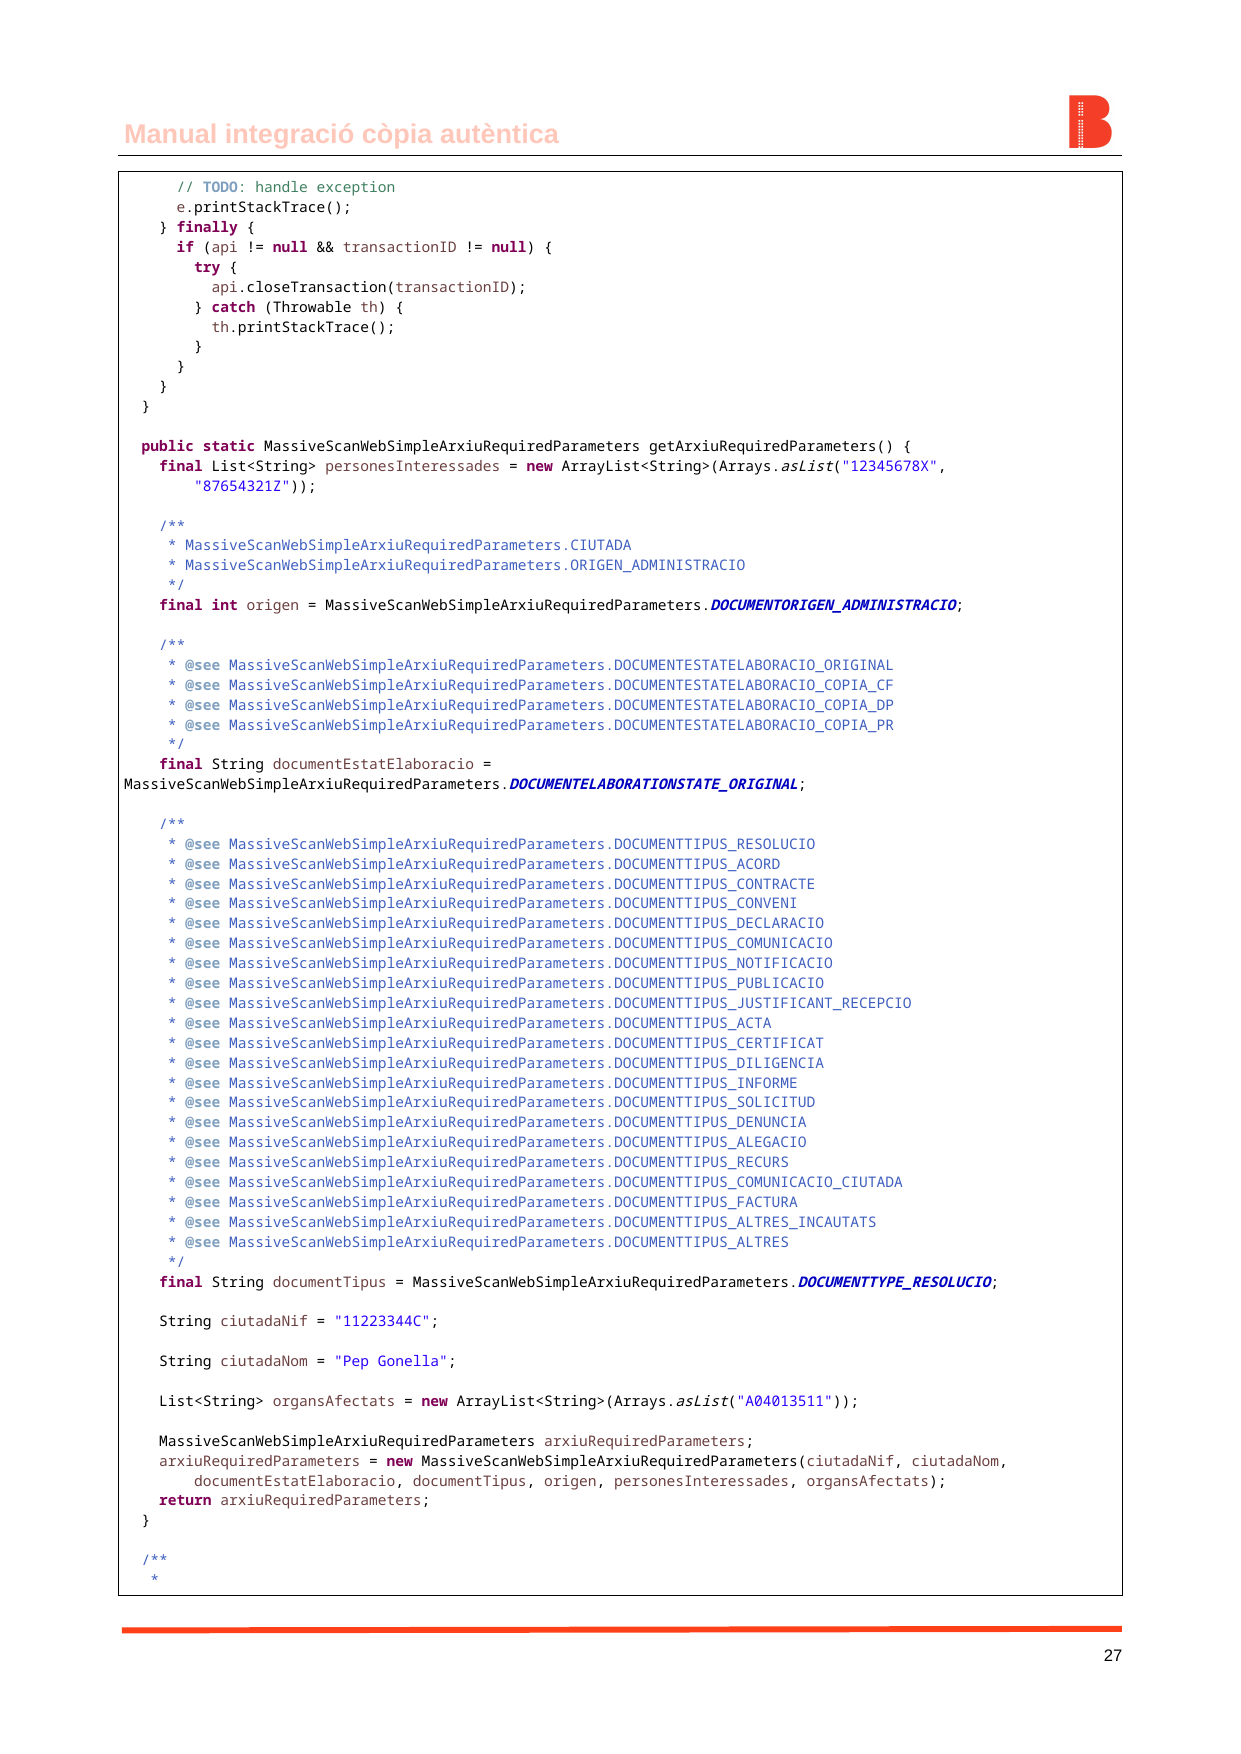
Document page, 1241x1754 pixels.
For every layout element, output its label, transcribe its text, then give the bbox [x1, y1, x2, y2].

table_header // TODO: handle exception e.printStackTrace(); } finally { if (api != null && transactionID != null) { try { api.closeTransaction(transactionID); } catch (Throwable th) { th.printStackTrace(); } } } } public static MassiveScanWebSimpleArxiuRequiredParameters getArxiuRequiredParameters() { final List<String> personesInteressades = new ArrayList<String>(Arrays.asList("12345678X", "87654321Z")); /** * MassiveScanWebSimpleArxiuRequiredParameters.CIUTADA * MassiveScanWebSimpleArxiuRequiredParameters.ORIGEN_ADMINISTRACIO */ final int origen = MassiveScanWebSimpleArxiuRequiredParameters.DOCUMENTORIGEN_ADMINISTRACIO; /** * @see MassiveScanWebSimpleArxiuRequiredParameters.DOCUMENTESTATELABORACIO_ORIGINAL * @see MassiveScanWebSimpleArxiuRequiredParameters.DOCUMENTESTATELABORACIO_COPIA_CF * @see MassiveScanWebSimpleArxiuRequiredParameters.DOCUMENTESTATELABORACIO_COPIA_DP * @see MassiveScanWebSimpleArxiuRequiredParameters.DOCUMENTESTATELABORACIO_COPIA_PR */ final String documentEstatElaboracio = MassiveScanWebSimpleArxiuRequiredParameters.DOCUMENTELABORATIONSTATE_ORIGINAL; /** * @see MassiveScanWebSimpleArxiuRequiredParameters.DOCUMENTTIPUS_RESOLUCIO * @see MassiveScanWebSimpleArxiuRequiredParameters.DOCUMENTTIPUS_ACORD * @see MassiveScanWebSimpleArxiuRequiredParameters.DOCUMENTTIPUS_CONTRACTE * @see MassiveScanWebSimpleArxiuRequiredParameters.DOCUMENTTIPUS_CONVENI * @see MassiveScanWebSimpleArxiuRequiredParameters.DOCUMENTTIPUS_DECLARACIO * @see MassiveScanWebSimpleArxiuRequiredParameters.DOCUMENTTIPUS_COMUNICACIO * @see MassiveScanWebSimpleArxiuRequiredParameters.DOCUMENTTIPUS_NOTIFICACIO * @see MassiveScanWebSimpleArxiuRequiredParameters.DOCUMENTTIPUS_PUBLICACIO * @see MassiveScanWebSimpleArxiuRequiredParameters.DOCUMENTTIPUS_JUSTIFICANT_RECEPCIO * @see MassiveScanWebSimpleArxiuRequiredParameters.DOCUMENTTIPUS_ACTA * @see MassiveScanWebSimpleArxiuRequiredParameters.DOCUMENTTIPUS_CERTIFICAT * @see MassiveScanWebSimpleArxiuRequiredParameters.DOCUMENTTIPUS_DILIGENCIA * @see MassiveScanWebSimpleArxiuRequiredParameters.DOCUMENTTIPUS_INFORME * @see MassiveScanWebSimpleArxiuRequiredParameters.DOCUMENTTIPUS_SOLICITUD * @see MassiveScanWebSimpleArxiuRequiredParameters.DOCUMENTTIPUS_DENUNCIA * @see MassiveScanWebSimpleArxiuRequiredParameters.DOCUMENTTIPUS_ALEGACIO * @see MassiveScanWebSimpleArxiuRequiredParameters.DOCUMENTTIPUS_RECURS * @see MassiveScanWebSimpleArxiuRequiredParameters.DOCUMENTTIPUS_COMUNICACIO_CIUTADA * @see MassiveScanWebSimpleArxiuRequiredParameters.DOCUMENTTIPUS_FACTURA * @see MassiveScanWebSimpleArxiuRequiredParameters.DOCUMENTTIPUS_ALTRES_INCAUTATS * @see MassiveScanWebSimpleArxiuRequiredParameters.DOCUMENTTIPUS_ALTRES */ final String documentTipus = MassiveScanWebSimpleArxiuRequiredParameters.DOCUMENTTYPE_RESOLUCIO; String ciutadaNif = "11223344C"; String ciutadaNom = "Pep Gonella"; List<String> organsAfectats = new ArrayList<String>(Arrays.asList("A04013511")); MassiveScanWebSimpleArxiuRequiredParameters arxiuRequiredParameters; arxiuRequiredParameters = new MassiveScanWebSimpleArxiuRequiredParameters(ciutadaNif, ciutadaNom, documentEstatElaboracio, documentTipus, origen, personesInteressades, organsAfectats); return arxiuRequiredParameters; } /** * [119, 172, 1122, 1595]
picture [1063, 94, 1117, 150]
